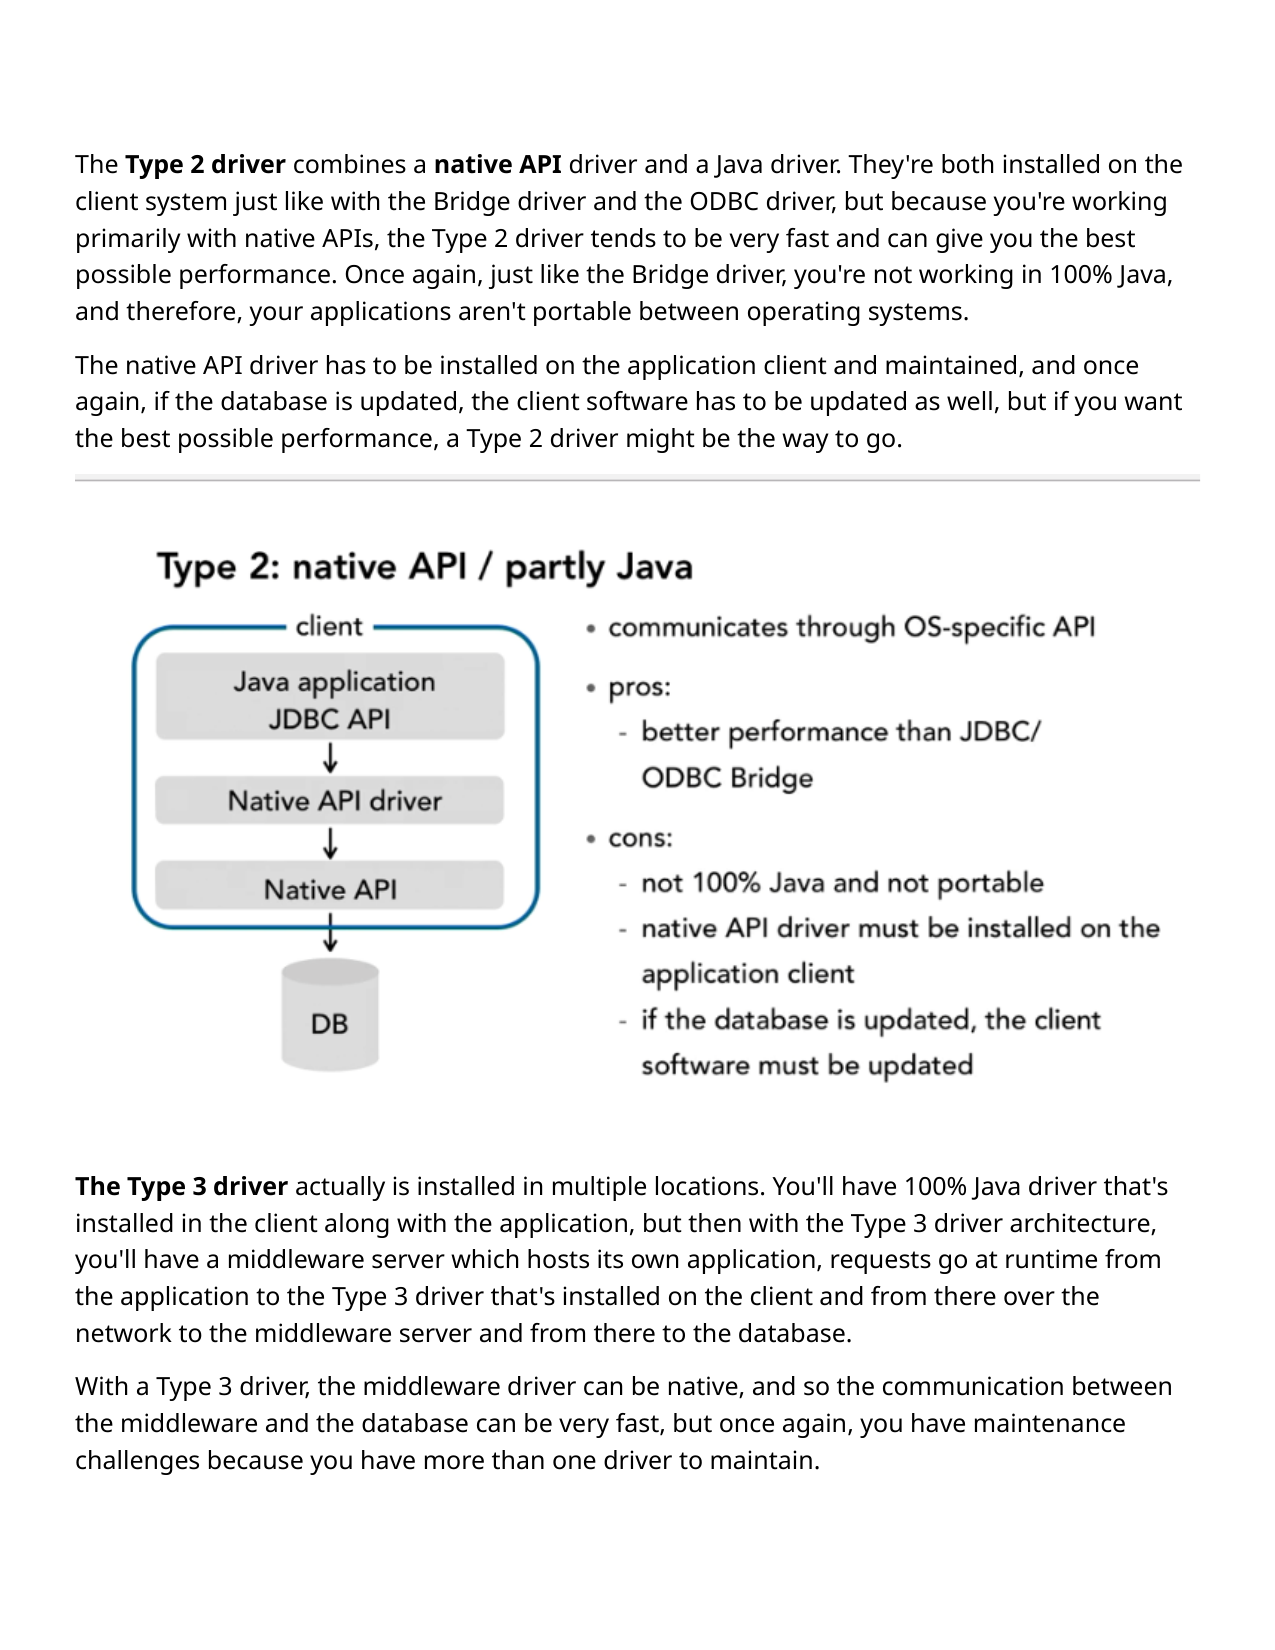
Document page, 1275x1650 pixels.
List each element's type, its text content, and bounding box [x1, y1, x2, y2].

picture [75, 474, 1200, 1095]
text The Type 3 driver actually is installed in multiple locations. You'll have 100% Java driver that's installed in the client along with the application, but then with the Type 3 driver architecture, you'll have a middleware server which hosts its own application, requests go at runtime from the application to the Type 3 driver that's installed on the client and from there over the network to the middleware server and from there to the database. [75, 1168, 1200, 1349]
text The Type 2 driver combines a native API driver and a Java driver. They're both installed on the client system just like with the Bridge driver and the ODBC driver, but because you're working primarily with native APIs, the Type 2 driver tends to be very fast and can give you the best possible performance. Once again, just like the Bridge driver, you're not working in 100% Java, and therefore, your applications aren't portable between operating systems. [75, 147, 1200, 328]
text With a Type 3 driver, the middleware driver can be native, and so the communication between the middleware and the database can be very fast, but once again, you have maintenance challenges because you have more than one driver to maintain. [75, 1369, 1200, 1477]
text The native API driver has to be installed on the application client and maintained, and once again, if the database is updated, the client software has to be updated as well, but if you want the best possible performance, a Type 2 driver might be the way to go. [75, 347, 1200, 455]
